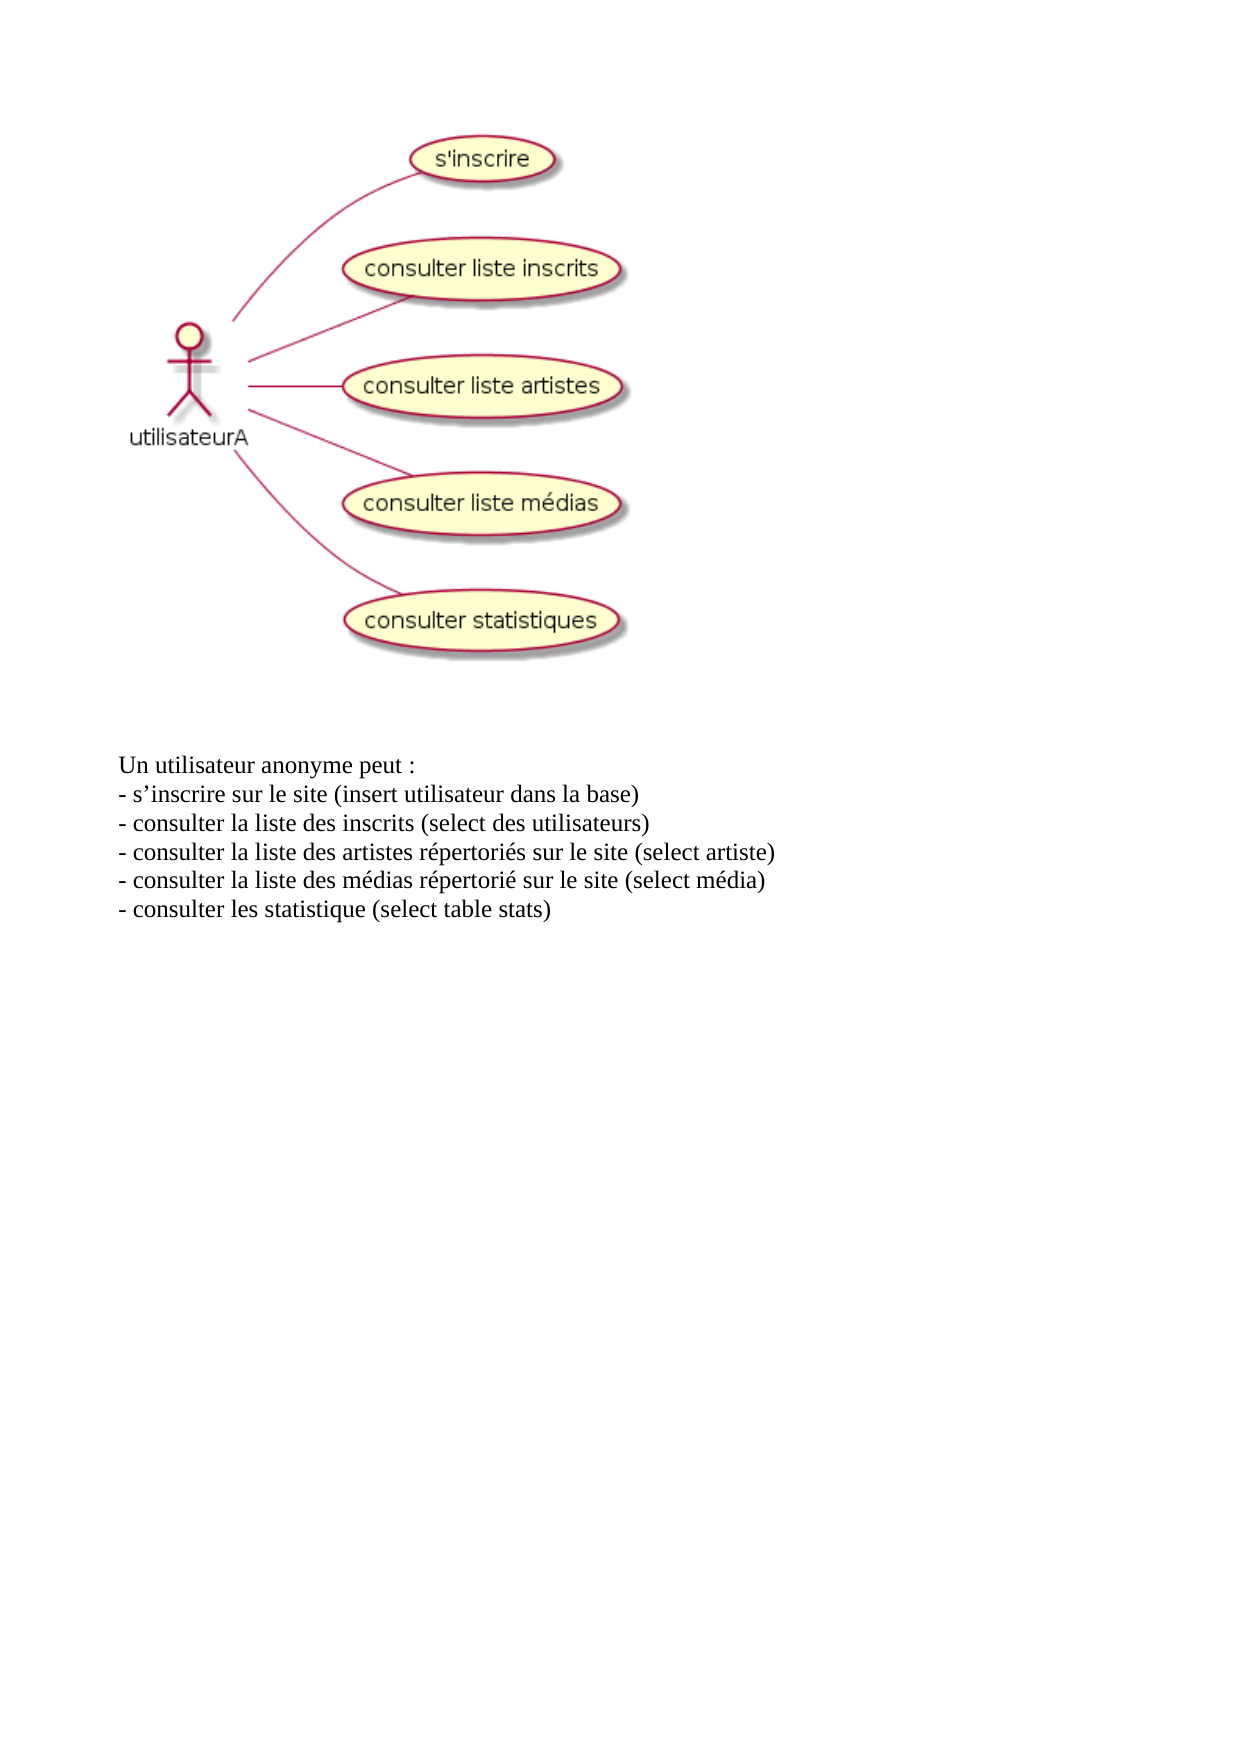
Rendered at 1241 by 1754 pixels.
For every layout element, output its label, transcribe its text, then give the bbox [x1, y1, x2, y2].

text - consulter la liste des inscrits (select des utilisateurs) [118, 808, 1122, 837]
text Un utilisateur anonyme peut : [118, 751, 1122, 779]
text - consulter les statistique (select table stats) [118, 894, 1122, 923]
text - consulter la liste des artistes répertoriés sur le site (select artiste) [118, 837, 1122, 866]
text - consulter la liste des médias répertorié sur le site (select média) [118, 866, 1122, 894]
text - s’inscrire sur le site (insert utilisateur dans la base) [118, 779, 1122, 808]
picture [121, 123, 637, 666]
